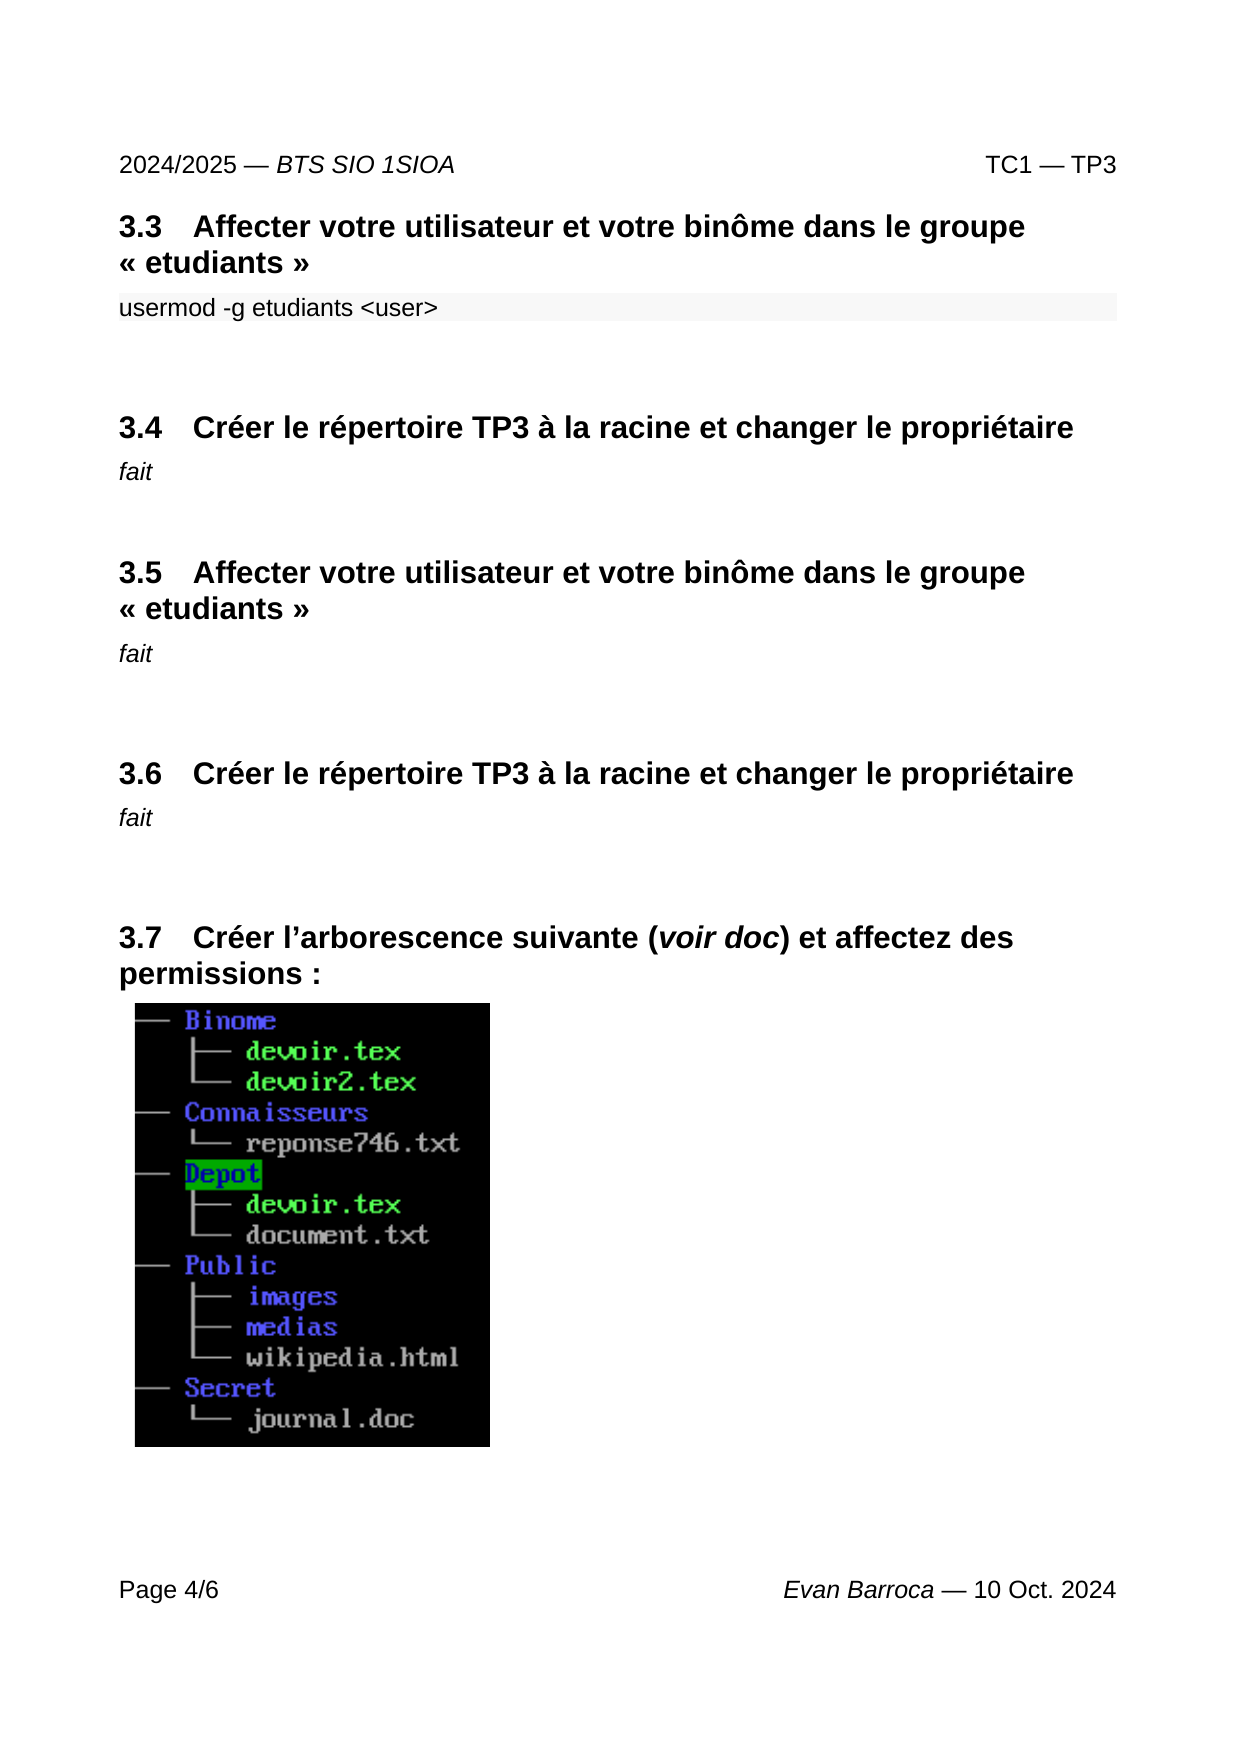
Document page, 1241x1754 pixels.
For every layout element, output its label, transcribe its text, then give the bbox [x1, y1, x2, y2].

text fait [119, 457, 1117, 486]
text fait [119, 639, 1117, 667]
subtitle Créer le répertoire TP3 à la racine et changer le propriétaire [119, 409, 1117, 444]
subtitle Affecter votre utilisateur et votre binôme dans le groupe « etudiants » [119, 554, 1117, 626]
subtitle Affecter votre utilisateur et votre binôme dans le groupe « etudiants » [119, 208, 1117, 280]
text fait [119, 803, 1117, 832]
picture [134, 1003, 490, 1447]
subtitle Créer l’arborescence suivante (voir doc) et affectez des permissions : [119, 919, 1117, 991]
text usermod -g etudiants <user> [119, 293, 1117, 321]
subtitle Créer le répertoire TP3 à la racine et changer le propriétaire [119, 755, 1117, 791]
